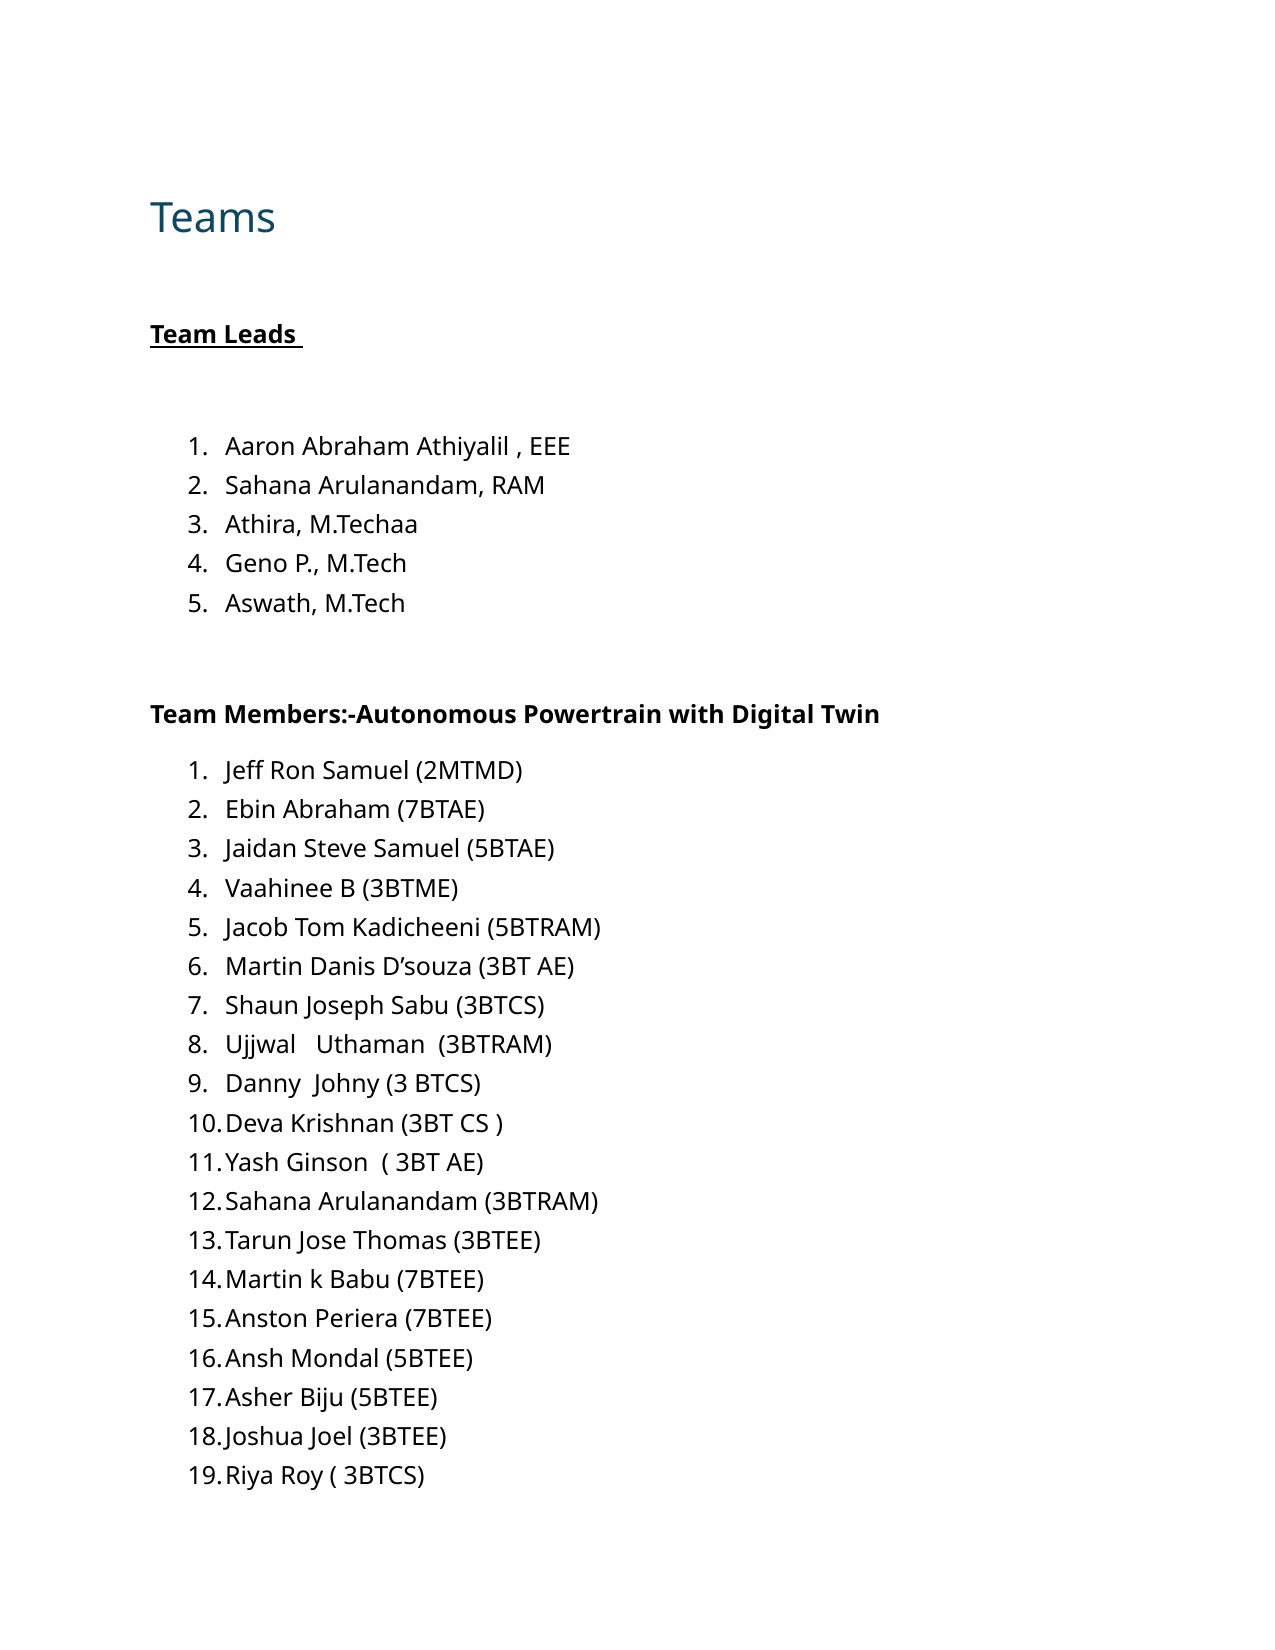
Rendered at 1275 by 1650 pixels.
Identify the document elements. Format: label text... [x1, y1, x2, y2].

text Team Members:-Autonomous Powertrain with Digital Twin [150, 697, 1125, 731]
list Martin k Babu (7BTEE) [187, 1262, 1125, 1296]
list Jeff Ron Samuel (2MTMD) [187, 753, 1125, 787]
list Riya Roy ( 3BTCS) [187, 1458, 1125, 1492]
list Vaahinee B (3BTME) [187, 870, 1125, 904]
subtitle Teams [150, 187, 1125, 244]
list Tarun Jose Thomas (3BTEE) [187, 1223, 1125, 1257]
list Ansh Mondal (5BTEE) [187, 1340, 1125, 1374]
list Athira, M.Techaa [187, 507, 1125, 541]
list Deva Krishnan (3BT CS ) [187, 1105, 1125, 1139]
list Sahana Arulanandam, RAM [187, 468, 1125, 502]
list Geno P., M.Tech [187, 546, 1125, 580]
list Danny Johny (3 BTCS) [187, 1066, 1125, 1100]
list Jacob Tom Kadicheeni (5BTRAM) [187, 909, 1125, 943]
list Aaron Abraham Athiyalil , EEE [187, 428, 1125, 463]
list Ebin Abraham (7BTAE) [187, 792, 1125, 826]
list Ujjwal Uthaman (3BTRAM) [187, 1027, 1125, 1061]
list Martin Danis D’souza (3BT AE) [187, 948, 1125, 983]
list Asher Biju (5BTEE) [187, 1379, 1125, 1413]
list Jaidan Steve Samuel (5BTAE) [187, 831, 1125, 865]
list Shaun Joseph Sabu (3BTCS) [187, 988, 1125, 1022]
list Anston Periera (7BTEE) [187, 1301, 1125, 1335]
text Team Leads [150, 317, 1125, 351]
list Aswath, M.Tech [187, 585, 1125, 619]
list Sahana Arulanandam (3BTRAM) [187, 1183, 1125, 1218]
list Yash Ginson ( 3BT AE) [187, 1144, 1125, 1178]
list Joshua Joel (3BTEE) [187, 1418, 1125, 1453]
